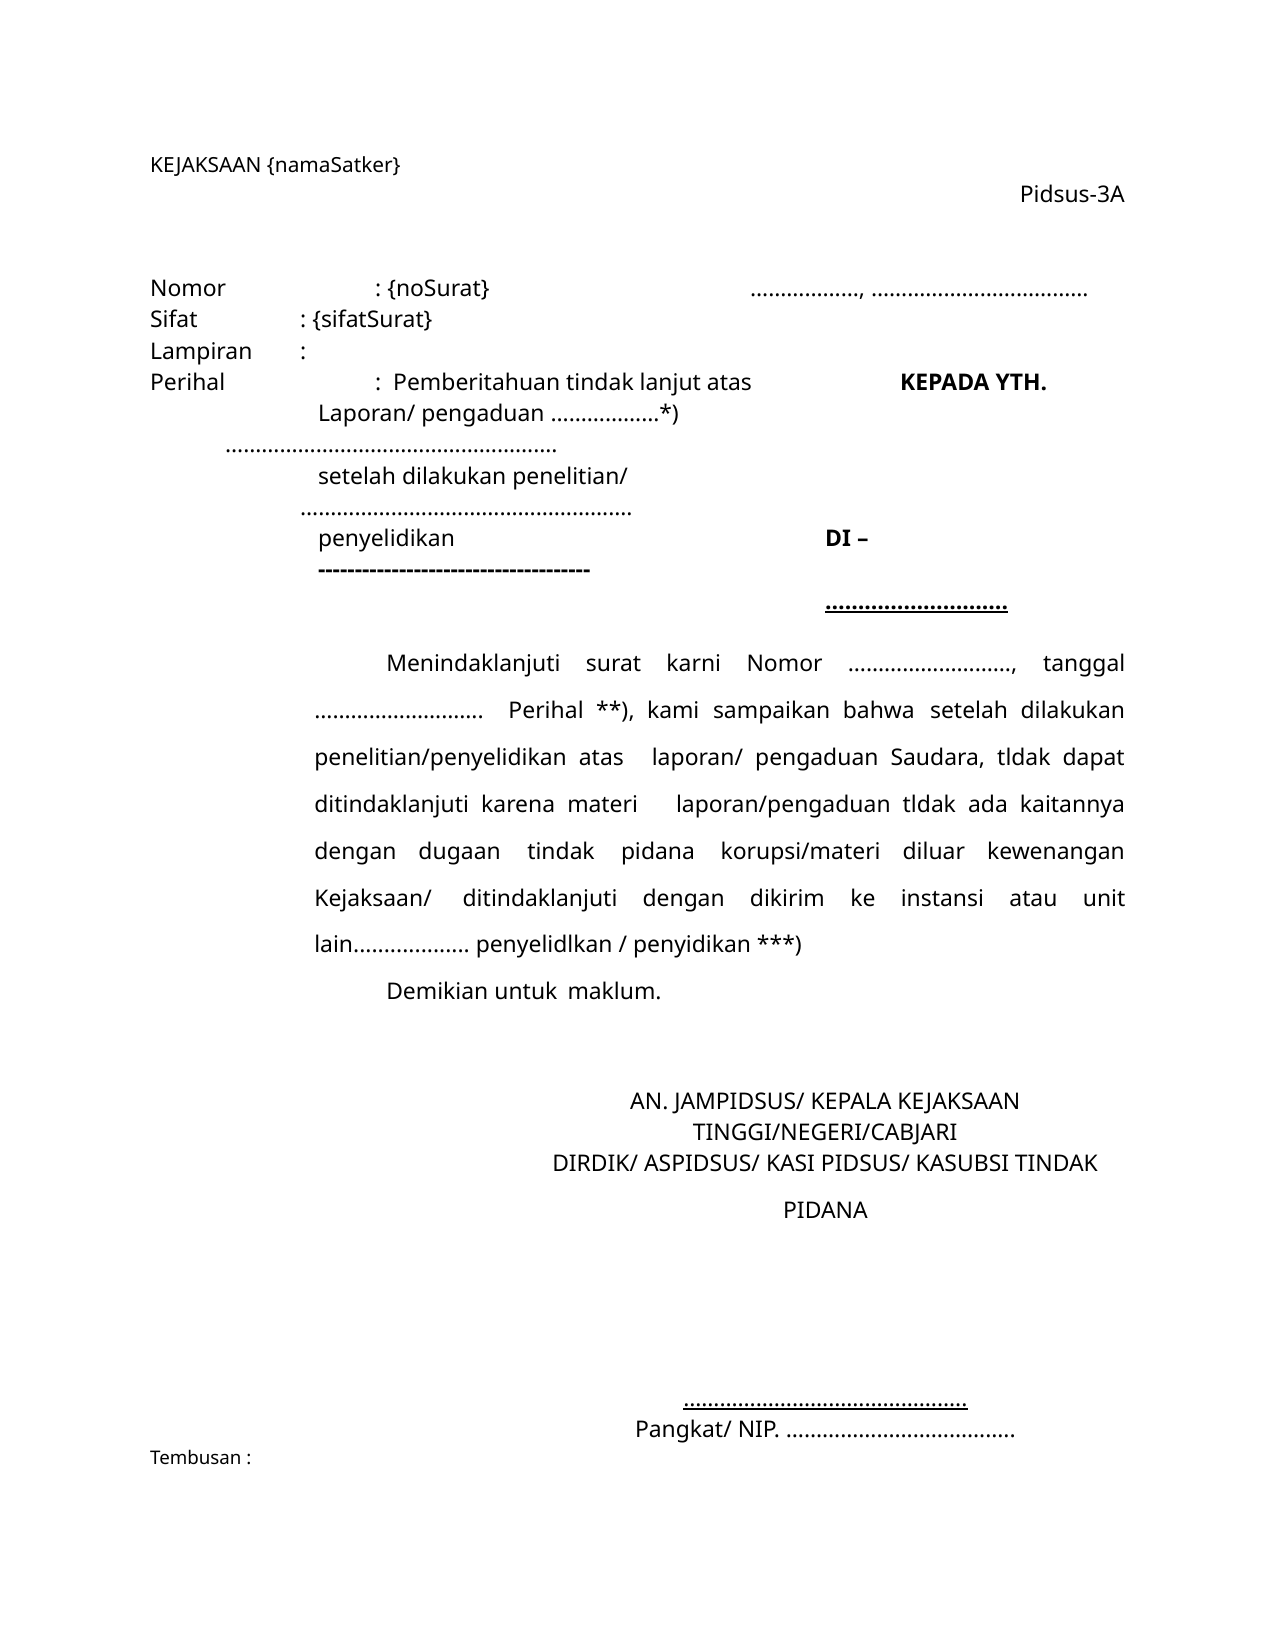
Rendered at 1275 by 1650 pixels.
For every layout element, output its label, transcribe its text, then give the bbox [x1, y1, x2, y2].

text Menindaklanjuti surat karni Nomor ………………………, tanggal ………………………. Perihal **), kami sampaikan bahwa setelah dilakukan penelitian/penyelidikan atas laporan/ pengaduan Saudara, tldak dapat ditindaklanjuti karena materi laporan/pengaduan tldak ada kaitannya dengan dugaan tindak pidana korupsi/materi diluar kewenangan Kejaksaan/ ditindaklanjuti dengan dikirim ke instansi atau unit lain................... penyelidlkan / penyidikan ***) [314, 647, 1125, 960]
text ……………………………………….. [525, 1382, 1125, 1413]
text AN. JAMPIDSUS/ KEPALA KEJAKSAAN [525, 1085, 1125, 1116]
text Pidsus-3A [150, 178, 1125, 210]
text Demikian untuk maklum. [314, 975, 1125, 1007]
subtitle KEJAKSAAN {namaSatker} [150, 150, 1125, 178]
text Nomor : {noSurat} ………………, ……………………………… [150, 272, 1125, 303]
text DIRDIK/ ASPIDSUS/ KASI PIDSUS/ KASUBSI TINDAK PIDANA [525, 1147, 1125, 1225]
text Lampiran : [150, 335, 1125, 366]
text Laporan/ pengaduan ………………*) ………………………………………………. [150, 397, 1125, 460]
text Perihal : Pemberitahuan tindak lanjut atas KEPADA YTH. [150, 366, 1125, 397]
text penyelidikan DI – [150, 522, 1125, 553]
text TINGGI/NEGERI/CABJARI [525, 1116, 1125, 1147]
text Tembusan : [150, 1444, 1125, 1469]
text ------------------------------------- [150, 553, 1125, 585]
text ………………………. [750, 585, 1125, 616]
text setelah dilakukan penelitian/ ………………………………………………. [225, 460, 1125, 522]
text Sifat : {sifatSurat} [150, 303, 1125, 335]
text Pangkat/ NIP. ……………………………….. [525, 1413, 1125, 1444]
